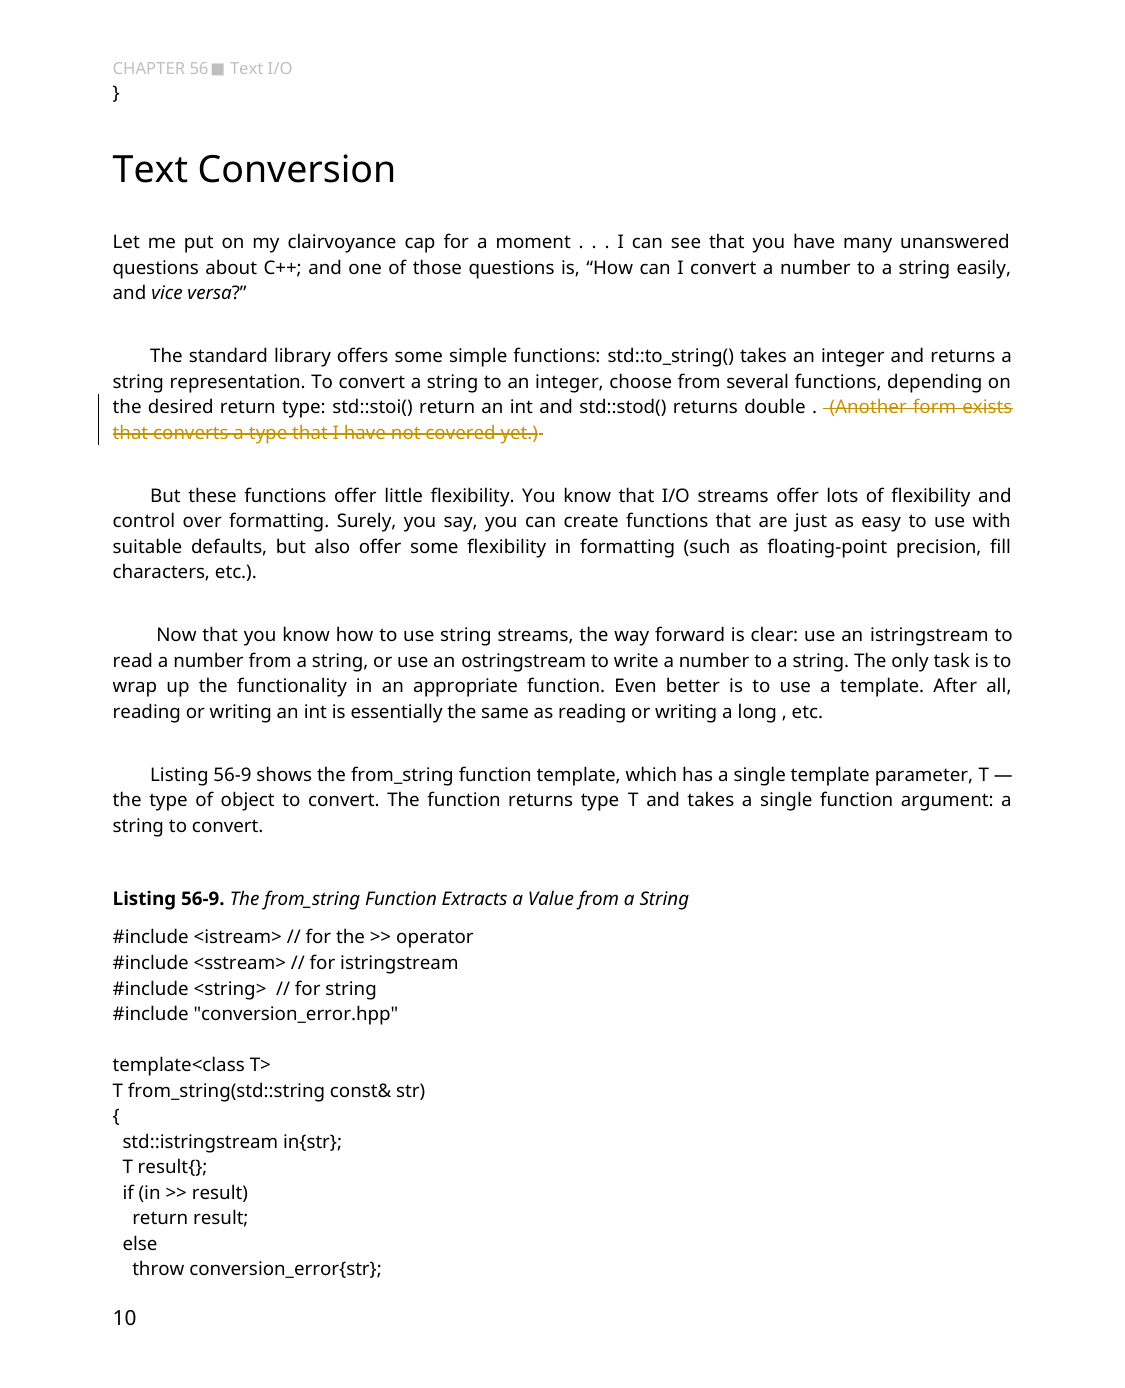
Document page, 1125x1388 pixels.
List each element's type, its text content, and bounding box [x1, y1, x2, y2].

text Now that you know how to use string streams, the way forward is clear: use an istringstream to read a number from a string, or use an ostringstream to write a number to a string. The only task is to wrap up the functionality in an appropriate function. Even better is to use a template. After all, reading or writing an int is essentially the same as reading or writing a long , etc. [112, 622, 1012, 724]
text else [112, 1230, 1012, 1256]
text Listing 56-9. The from_string Function Extracts a Value from a String [112, 886, 1012, 911]
text #include <sstream> // for istringstream [112, 949, 1012, 975]
text T result{}; [112, 1153, 1012, 1179]
text } [112, 79, 1012, 104]
text #include <istream> // for the >> operator [112, 924, 1012, 949]
text std::istringstream in{str}; [112, 1128, 1012, 1153]
text return result; [112, 1204, 1012, 1230]
text template<class T> [112, 1051, 1012, 1077]
text if (in >> result) [112, 1179, 1012, 1204]
subtitle Text Conversion [112, 142, 1012, 193]
text But these functions offer little flexibility. You know that I/O streams offer lots of flexibility and control over formatting. Surely, you say, you can create functions that are just as easy to use with suitable defaults, but also offer some flexibility in formatting (such as floating-point precision, fill characters, etc.). [112, 482, 1012, 584]
text { [112, 1102, 1012, 1128]
text #include "conversion_error.hpp" [112, 1000, 1012, 1026]
text Listing 56-9 shows the from_string function template, which has a single template parameter, T —the type of object to convert. The function returns type T and takes a single function argument: a string to convert. [112, 761, 1012, 838]
text #include <string> // for string [112, 975, 1012, 1000]
text T from_string(std::string const& str) [112, 1077, 1012, 1102]
text throw conversion_error{str}; [112, 1256, 1012, 1281]
text The standard library offers some simple functions: std::to_string() takes an integer and returns a string representation. To convert a string to an integer, choose from several functions, depending on the desired return type: std::stoi() return an int and std::stod() returns double . [112, 342, 1012, 444]
text Let me put on my clairvoyance cap for a moment . . . I can see that you have many unanswered questions about C++; and one of those questions is, “How can I convert a number to a string easily, and vice versa?” [112, 228, 1012, 305]
